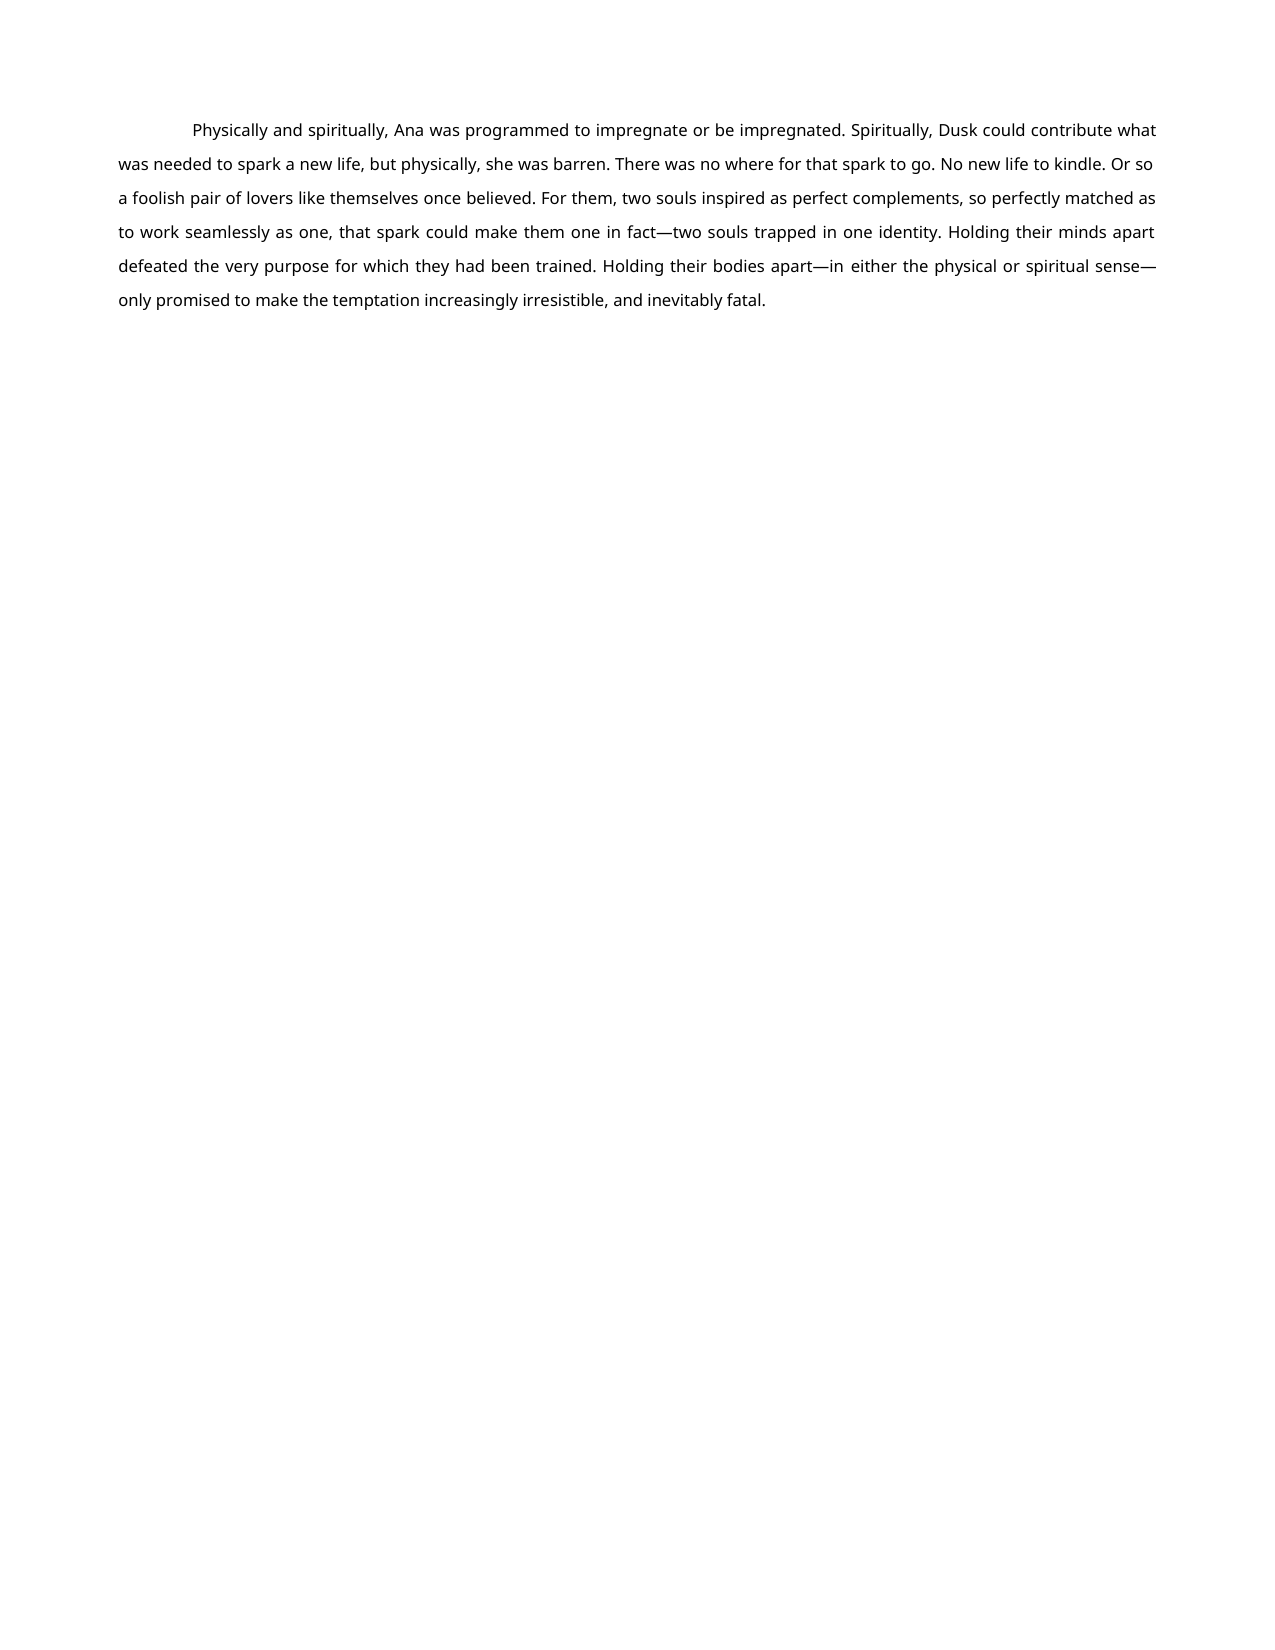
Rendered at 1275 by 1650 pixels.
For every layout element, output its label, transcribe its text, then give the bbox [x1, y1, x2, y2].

text Physically and spiritually, Ana was programmed to impregnate or be impregnated. Spiritually, Dusk could contribute what was needed to spark a new life, but physically, she was barren. There was no where for that spark to go. No new life to kindle. Or so a foolish pair of lovers like themselves once believed. For them, two souls inspired as perfect complements, so perfectly matched as to work seamlessly as one, that spark could make them one in fact—two souls trapped in one identity. Holding their minds apart defeated the very purpose for which they had been trained. Holding their bodies apart—in either the physical or spiritual sense—only promised to make the temptation increasingly irresistible, and inevitably fatal. [118, 118, 1157, 311]
